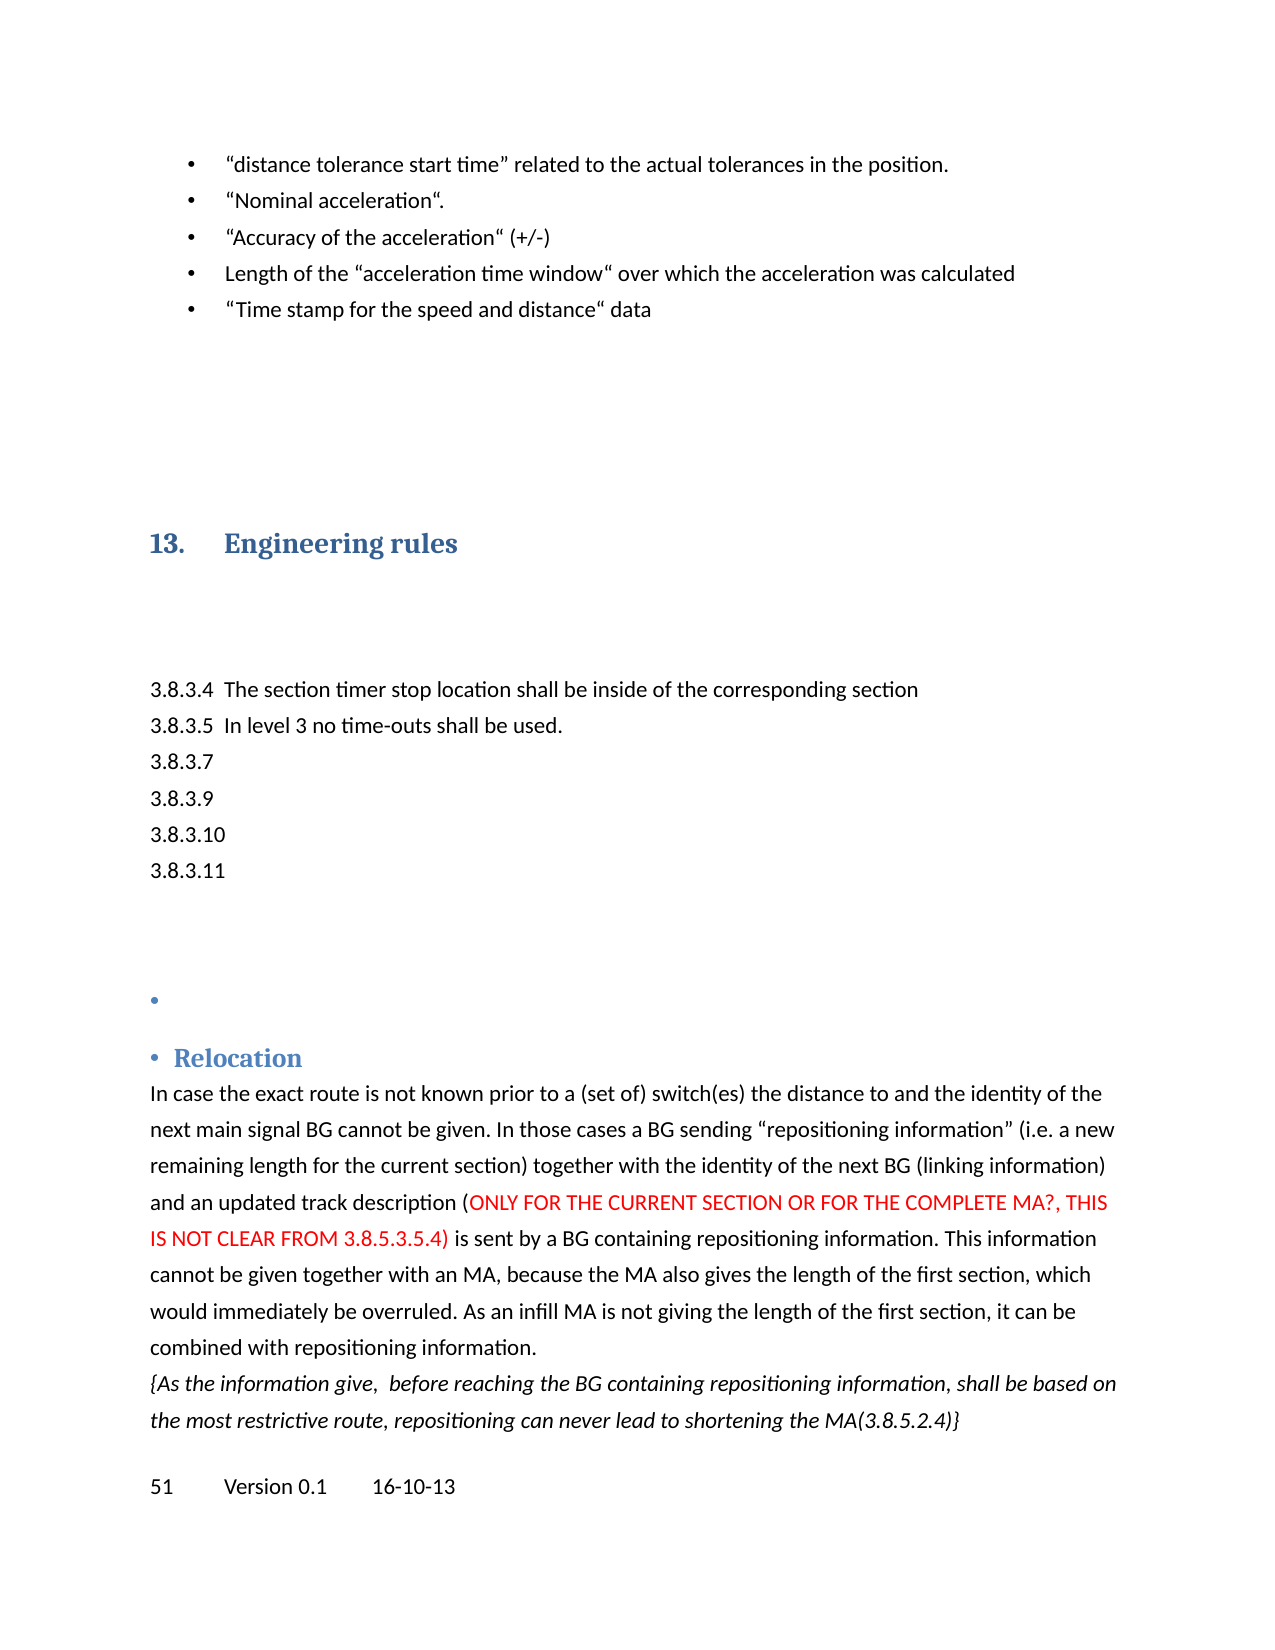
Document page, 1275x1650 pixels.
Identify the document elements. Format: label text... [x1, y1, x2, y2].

subtitle Relocation [150, 1043, 1125, 1074]
text 3.8.3.7 [150, 747, 1125, 776]
text 3.8.3.10 [150, 820, 1125, 848]
list “Accuracy of the acceleration“ (+/-) [187, 223, 1125, 251]
text 3.8.3.9 [150, 784, 1125, 812]
list “distance tolerance start time” related to the actual tolerances in the position. [187, 150, 1125, 178]
text 3.8.3.4 The section timer stop location shall be inside of the corresponding section [150, 675, 1125, 703]
text 3.8.3.5 In level 3 no time-outs shall be used. [150, 711, 1125, 739]
subtitle Engineering rules [150, 527, 1125, 561]
text 3.8.3.11 [150, 857, 1125, 884]
list Length of the “acceleration time window“ over which the acceleration was calculated [187, 259, 1125, 287]
list “Time stamp for the speed and distance“ data [187, 295, 1125, 323]
text In case the exact route is not known prior to a (set of) switch(es) the distance to and the identity of the next main signal BG cannot be given. In those cases a BG sending “repositioning information” (i.e. a new remaining length for the current section) together with the identity of the next BG (linking information) and an updated track description (ONLY FOR THE CURRENT SECTION OR FOR THE COMPLETE MA?, THIS IS NOT CLEAR FROM 3.8.5.3.5.4) is sent by a BG containing repositioning information. This information cannot be given together with an MA, because the MA also gives the length of the first section, which would immediately be overruled. As an infill MA is not giving the length of the first section, it can be combined with repositioning information. [150, 1079, 1125, 1361]
list “Nominal acceleration“. [187, 186, 1125, 214]
text {As the information give, before reaching the BG containing repositioning information, shall be based on the most restrictive route, repositioning can never lead to shortening the MA(3.8.5.2.4)} [150, 1369, 1125, 1434]
